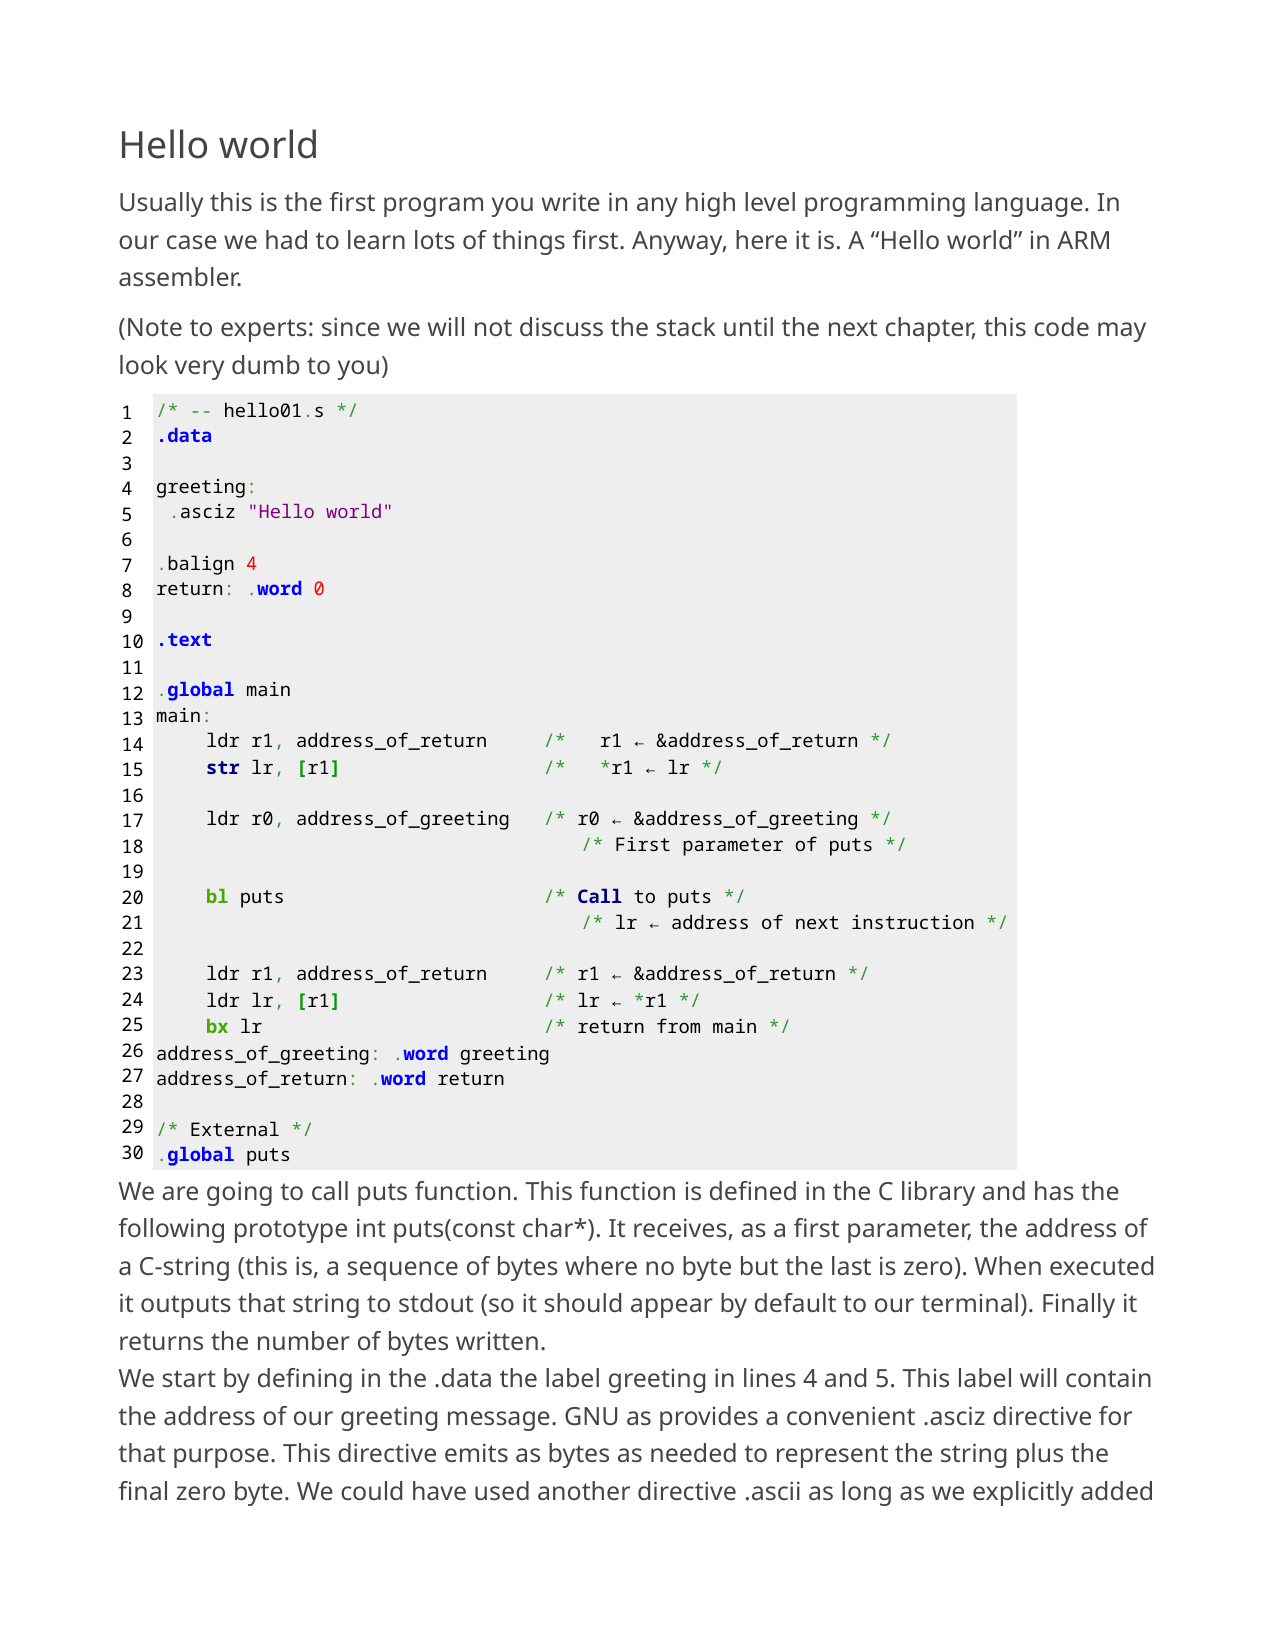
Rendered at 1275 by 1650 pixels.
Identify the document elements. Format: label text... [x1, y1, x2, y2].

table_header /* -- hello01.s */ .data greeting: .asciz "Hello world" .balign 4 return: .word 0 .text .global main main: ldr r1, address_of_return /* r1 ← &address_of_return */ str lr, [r1] /* *r1 ← lr */ ldr r0, address_of_greeting /* r0 ← &address_of_greeting */ /* First parameter of puts */ bl puts /* Call to puts */ /* lr ← address of next instruction */ ldr r1, address_of_return /* r1 ← &address_of_return */ ldr lr, [r1] /* lr ← *r1 */ bx lr /* return from main */ address_of_greeting: .word greeting address_of_return: .word return /* External */ .global puts [153, 394, 1017, 1170]
text We start by defining in the .data the label greeting in lines 4 and 5. This label will contain the address of our greeting message. GNU as provides a convenient .asciz directive for that purpose. This directive emits as bytes as needed to represent the string plus the final zero byte. We could have used another directive .ascii as long as we explicitly added [118, 1357, 1157, 1507]
text We are going to call puts function. This function is defined in the C library and has the following prototype int puts(const char*). It receives, as a first parameter, the address of a C-string (this is, a sequence of bytes where no byte but the last is zero). When executed it outputs that string to stdout (so it should appear by default to our terminal). Finally it returns the number of bytes written. [118, 1170, 1157, 1357]
text (Note to experts: since we will not discuss the stack until the next chapter, this code may look very dumb to you) [118, 307, 1157, 382]
text Usually this is the first program you write in any high level programming language. In our case we had to learn lots of things first. Anyway, here it is. A “Hello world” in ARM assembler. [118, 182, 1157, 294]
subtitle Hello world [118, 118, 1157, 169]
table_header 1 2 3 4 5 6 7 8 9 10 11 12 13 14 15 16 17 18 19 20 21 22 23 24 25 26 27 28 29 30 [118, 394, 153, 1170]
